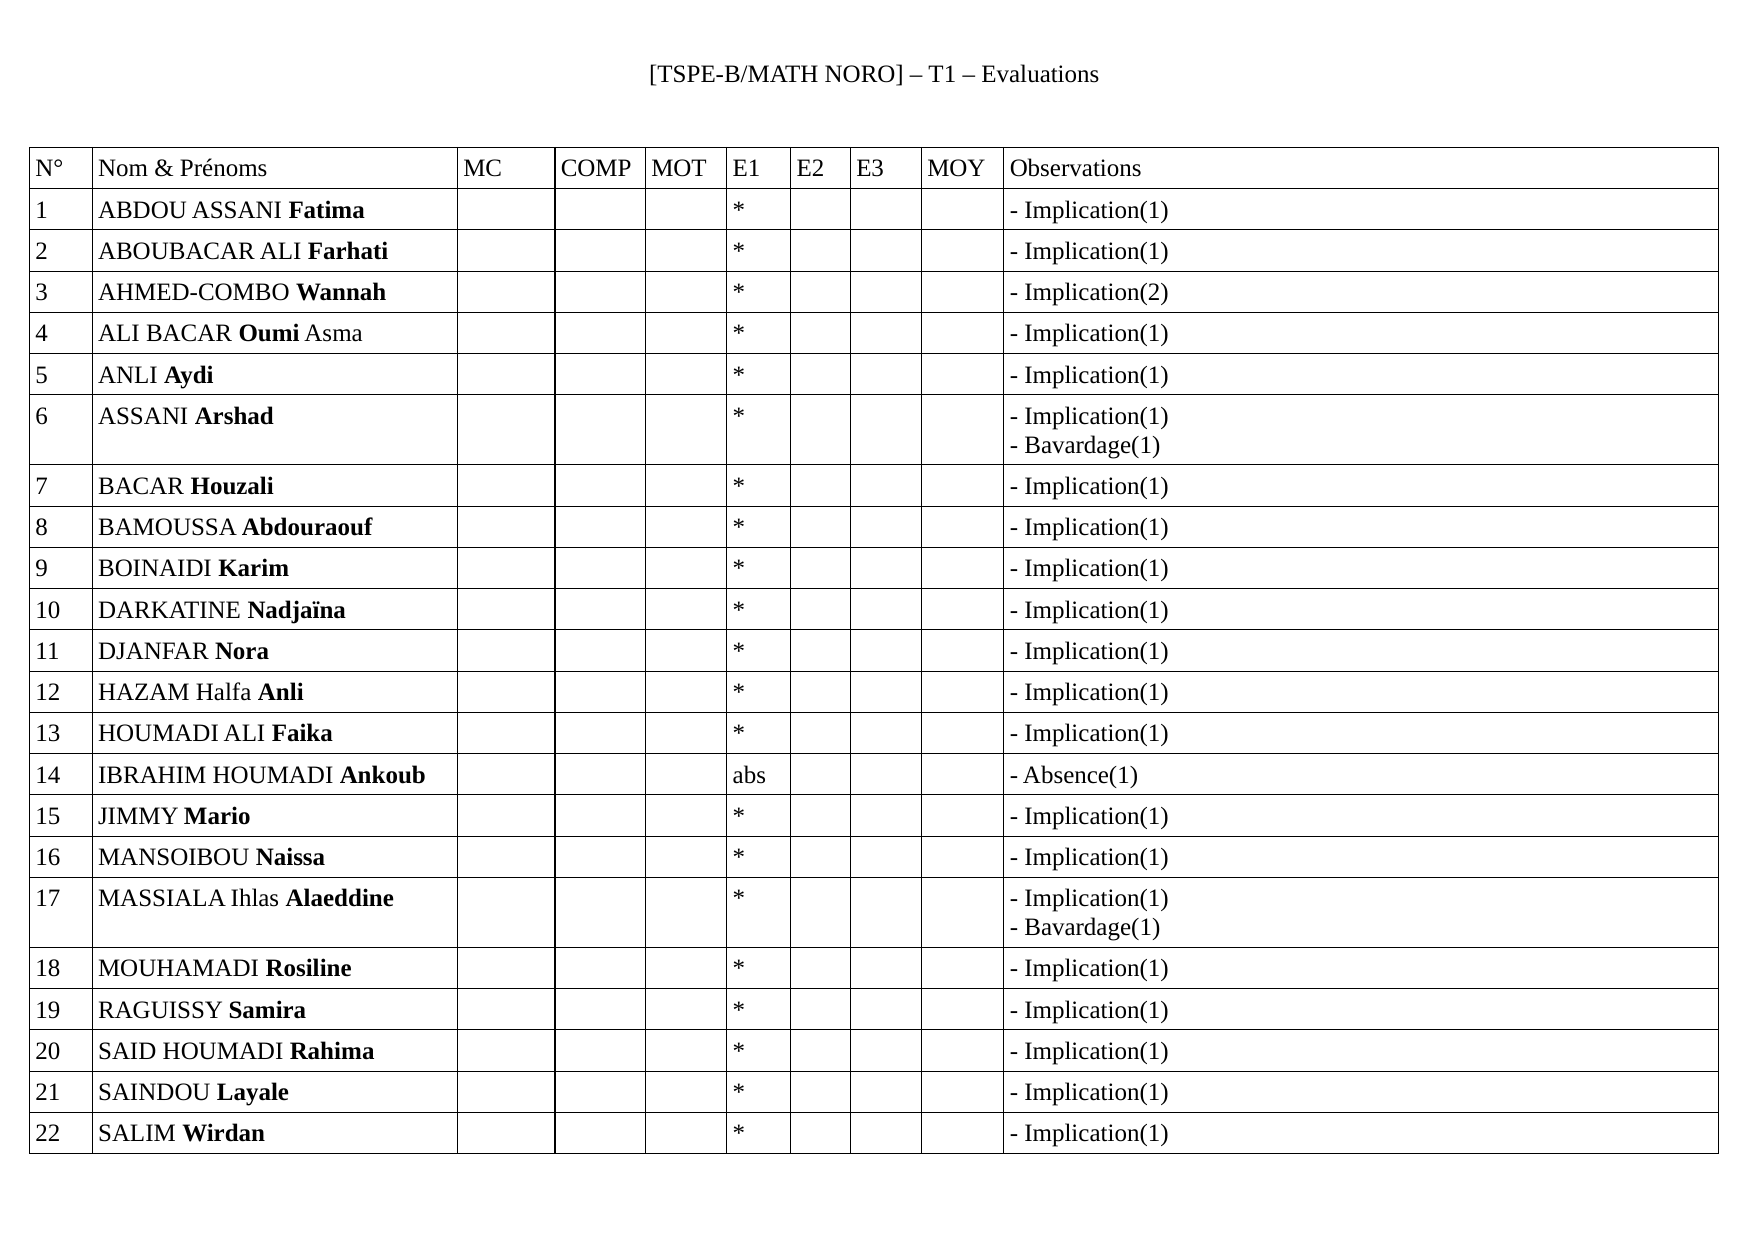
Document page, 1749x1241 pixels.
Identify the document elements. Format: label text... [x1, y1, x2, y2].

table_cell [556, 795, 645, 836]
table_cell 7 [30, 465, 92, 506]
table_cell [458, 230, 554, 271]
table_cell - Implication(1) [1004, 313, 1718, 353]
table_cell [556, 672, 645, 712]
table_cell * [727, 837, 790, 877]
table_cell [791, 230, 850, 271]
table_cell ABOUBACAR ALI Farhati [93, 230, 457, 271]
table_cell SALIM Wirdan [93, 1113, 457, 1153]
table_cell [458, 754, 554, 794]
table_cell [646, 754, 726, 794]
table_cell - Implication(1) [1004, 1072, 1718, 1112]
table_cell [851, 672, 921, 712]
table_cell [851, 795, 921, 836]
table_cell [646, 630, 726, 671]
table_cell * [727, 672, 790, 712]
table_cell abs [727, 754, 790, 794]
table_cell [922, 465, 1003, 506]
table_cell * [727, 878, 790, 947]
table_header MOY [922, 148, 1003, 188]
table_cell 6 [30, 395, 92, 464]
table_cell [851, 189, 921, 229]
table_cell * [727, 395, 790, 464]
table_cell [791, 272, 850, 312]
table_cell [556, 630, 645, 671]
table_cell MANSOIBOU Naissa [93, 837, 457, 877]
table_cell [556, 507, 645, 547]
table_cell [556, 989, 645, 1029]
table_cell [851, 948, 921, 988]
table_cell 20 [30, 1030, 92, 1071]
table_header E1 [727, 148, 790, 188]
table_cell [458, 189, 554, 229]
table_cell [791, 189, 850, 229]
table_cell [556, 354, 645, 394]
table_cell [791, 1113, 850, 1153]
table_cell [791, 354, 850, 394]
table_cell [646, 354, 726, 394]
table_cell * [727, 713, 790, 753]
table_cell * [727, 795, 790, 836]
table_cell 3 [30, 272, 92, 312]
table_cell [556, 1030, 645, 1071]
table_cell [556, 1072, 645, 1112]
table_cell [922, 878, 1003, 947]
table_cell [646, 313, 726, 353]
table_cell - Implication(1) [1004, 713, 1718, 753]
table_cell 5 [30, 354, 92, 394]
table_header Observations [1004, 148, 1718, 188]
table_cell * [727, 989, 790, 1029]
table_cell [851, 754, 921, 794]
table_cell 21 [30, 1072, 92, 1112]
table_cell [851, 589, 921, 629]
table_cell [851, 507, 921, 547]
table_header Nom & Prénoms [93, 148, 457, 188]
table_cell [646, 189, 726, 229]
table_header N° [30, 148, 92, 188]
table_cell 9 [30, 548, 92, 588]
table_cell [791, 589, 850, 629]
table_cell [458, 589, 554, 629]
table_cell [791, 672, 850, 712]
table_cell [458, 465, 554, 506]
table_cell [791, 507, 850, 547]
table_cell - Implication(1) [1004, 1113, 1718, 1153]
table_cell 15 [30, 795, 92, 836]
table_header E2 [791, 148, 850, 188]
table_cell - Implication(1) [1004, 1030, 1718, 1071]
table_cell [556, 589, 645, 629]
table_cell [922, 672, 1003, 712]
table_cell [922, 948, 1003, 988]
table_cell JIMMY Mario [93, 795, 457, 836]
table_cell - Implication(1) - Bavardage(1) [1004, 878, 1718, 947]
table_cell - Implication(1) [1004, 795, 1718, 836]
table_cell * [727, 1030, 790, 1071]
table_cell [458, 1030, 554, 1071]
table_cell - Implication(1) [1004, 837, 1718, 877]
table_cell [851, 630, 921, 671]
table_cell [458, 507, 554, 547]
table_cell [922, 395, 1003, 464]
table_cell * [727, 189, 790, 229]
table_cell [851, 1113, 921, 1153]
table_header MOT [646, 148, 726, 188]
table_cell [556, 313, 645, 353]
table_cell [458, 630, 554, 671]
table_cell [646, 672, 726, 712]
table_cell [458, 272, 554, 312]
table_cell - Implication(1) [1004, 465, 1718, 506]
table_cell - Implication(2) [1004, 272, 1718, 312]
table_cell [791, 754, 850, 794]
table_cell [922, 230, 1003, 271]
table_cell [791, 795, 850, 836]
table_cell [851, 837, 921, 877]
table_cell [922, 189, 1003, 229]
table_cell [922, 989, 1003, 1029]
table_cell [458, 672, 554, 712]
table_cell [646, 1113, 726, 1153]
table_cell 12 [30, 672, 92, 712]
table_cell [646, 548, 726, 588]
table_cell [556, 548, 645, 588]
table_cell [646, 1072, 726, 1112]
table_cell * [727, 548, 790, 588]
table_cell [922, 1072, 1003, 1112]
table_cell ABDOU ASSANI Fatima [93, 189, 457, 229]
table_cell [851, 548, 921, 588]
table_cell BACAR Houzali [93, 465, 457, 506]
table_cell [791, 878, 850, 947]
table_cell - Implication(1) [1004, 507, 1718, 547]
table_cell [851, 272, 921, 312]
table_cell [922, 272, 1003, 312]
table_cell * [727, 948, 790, 988]
table_cell - Implication(1) [1004, 189, 1718, 229]
table_cell ASSANI Arshad [93, 395, 457, 464]
table_cell [922, 713, 1003, 753]
table_cell [458, 548, 554, 588]
table_cell [458, 948, 554, 988]
table_cell [458, 989, 554, 1029]
table_cell [922, 630, 1003, 671]
table_cell [922, 354, 1003, 394]
table_cell * [727, 589, 790, 629]
table_cell [556, 837, 645, 877]
table_cell 13 [30, 713, 92, 753]
table_cell [556, 465, 645, 506]
table_cell 18 [30, 948, 92, 988]
table_cell [646, 465, 726, 506]
table_cell [791, 1030, 850, 1071]
table_cell - Implication(1) [1004, 589, 1718, 629]
table_cell [791, 713, 850, 753]
table_cell [851, 465, 921, 506]
table_cell [458, 1072, 554, 1112]
table_cell * [727, 354, 790, 394]
table_cell [791, 395, 850, 464]
table_cell [646, 795, 726, 836]
table_cell SAID HOUMADI Rahima [93, 1030, 457, 1071]
table_cell 10 [30, 589, 92, 629]
table_cell [791, 1072, 850, 1112]
table_cell 16 [30, 837, 92, 877]
table_cell [851, 354, 921, 394]
table_cell * [727, 1113, 790, 1153]
table_cell [646, 713, 726, 753]
table_cell [458, 313, 554, 353]
table_cell * [727, 313, 790, 353]
table_cell BOINAIDI Karim [93, 548, 457, 588]
table_cell [791, 465, 850, 506]
table_cell DJANFAR Nora [93, 630, 457, 671]
table_cell * [727, 507, 790, 547]
table_cell 4 [30, 313, 92, 353]
table_cell [556, 713, 645, 753]
table_cell 19 [30, 989, 92, 1029]
table_cell RAGUISSY Samira [93, 989, 457, 1029]
table_cell 17 [30, 878, 92, 947]
table_cell 22 [30, 1113, 92, 1153]
table_cell [458, 795, 554, 836]
table_cell [646, 948, 726, 988]
table_cell [791, 548, 850, 588]
table_cell [851, 989, 921, 1029]
table_cell - Implication(1) [1004, 672, 1718, 712]
table_cell [851, 313, 921, 353]
table_header COMP [556, 148, 645, 188]
table_cell [556, 230, 645, 271]
table_cell [851, 1030, 921, 1071]
table_cell - Implication(1) [1004, 948, 1718, 988]
table_cell - Absence(1) [1004, 754, 1718, 794]
table_cell [791, 948, 850, 988]
table_cell [458, 713, 554, 753]
table_header E3 [851, 148, 921, 188]
table_cell [922, 589, 1003, 629]
table_cell [646, 878, 726, 947]
table_cell [922, 795, 1003, 836]
table_cell [851, 713, 921, 753]
table_header MC [458, 148, 554, 188]
table_cell [791, 630, 850, 671]
table_cell [922, 1113, 1003, 1153]
table_cell ANLI Aydi [93, 354, 457, 394]
table_cell [556, 395, 645, 464]
table_cell [458, 1113, 554, 1153]
table_cell 14 [30, 754, 92, 794]
table_cell 8 [30, 507, 92, 547]
table_cell [646, 272, 726, 312]
table_cell [922, 837, 1003, 877]
table_cell [458, 395, 554, 464]
table_cell [851, 395, 921, 464]
table_cell - Implication(1) - Bavardage(1) [1004, 395, 1718, 464]
table_cell [646, 589, 726, 629]
table_cell [646, 395, 726, 464]
table_cell ALI BACAR Oumi Asma [93, 313, 457, 353]
table_cell 11 [30, 630, 92, 671]
table_cell [556, 1113, 645, 1153]
table_cell [646, 230, 726, 271]
table_cell BAMOUSSA Abdouraouf [93, 507, 457, 547]
table_cell HOUMADI ALI Faika [93, 713, 457, 753]
table_cell [556, 272, 645, 312]
table_cell [458, 354, 554, 394]
table_cell [922, 1030, 1003, 1071]
table_cell [556, 754, 645, 794]
table_cell 1 [30, 189, 92, 229]
table_cell 2 [30, 230, 92, 271]
table_cell IBRAHIM HOUMADI Ankoub [93, 754, 457, 794]
table_cell [922, 313, 1003, 353]
table_cell DARKATINE Nadjaïna [93, 589, 457, 629]
table_cell [922, 754, 1003, 794]
table_cell MOUHAMADI Rosiline [93, 948, 457, 988]
table_cell [791, 837, 850, 877]
table_cell SAINDOU Layale [93, 1072, 457, 1112]
table_cell [791, 989, 850, 1029]
table_cell [791, 313, 850, 353]
table_cell [458, 837, 554, 877]
table_cell HAZAM Halfa Anli [93, 672, 457, 712]
table_cell [851, 230, 921, 271]
table_cell - Implication(1) [1004, 989, 1718, 1029]
table_cell * [727, 465, 790, 506]
table_cell [922, 507, 1003, 547]
table_cell - Implication(1) [1004, 230, 1718, 271]
table_cell * [727, 272, 790, 312]
table_cell MASSIALA Ihlas Alaeddine [93, 878, 457, 947]
table_cell [646, 507, 726, 547]
table_cell * [727, 230, 790, 271]
table_cell [646, 837, 726, 877]
table_cell - Implication(1) [1004, 548, 1718, 588]
table_cell [556, 189, 645, 229]
table_cell * [727, 630, 790, 671]
table_cell [556, 948, 645, 988]
table_cell [646, 989, 726, 1029]
table_cell [922, 548, 1003, 588]
table_cell [458, 878, 554, 947]
table_cell [556, 878, 645, 947]
table_cell - Implication(1) [1004, 354, 1718, 394]
table_cell - Implication(1) [1004, 630, 1718, 671]
table_cell AHMED-COMBO Wannah [93, 272, 457, 312]
table_cell [851, 878, 921, 947]
table_cell [646, 1030, 726, 1071]
table_cell [851, 1072, 921, 1112]
table_cell * [727, 1072, 790, 1112]
